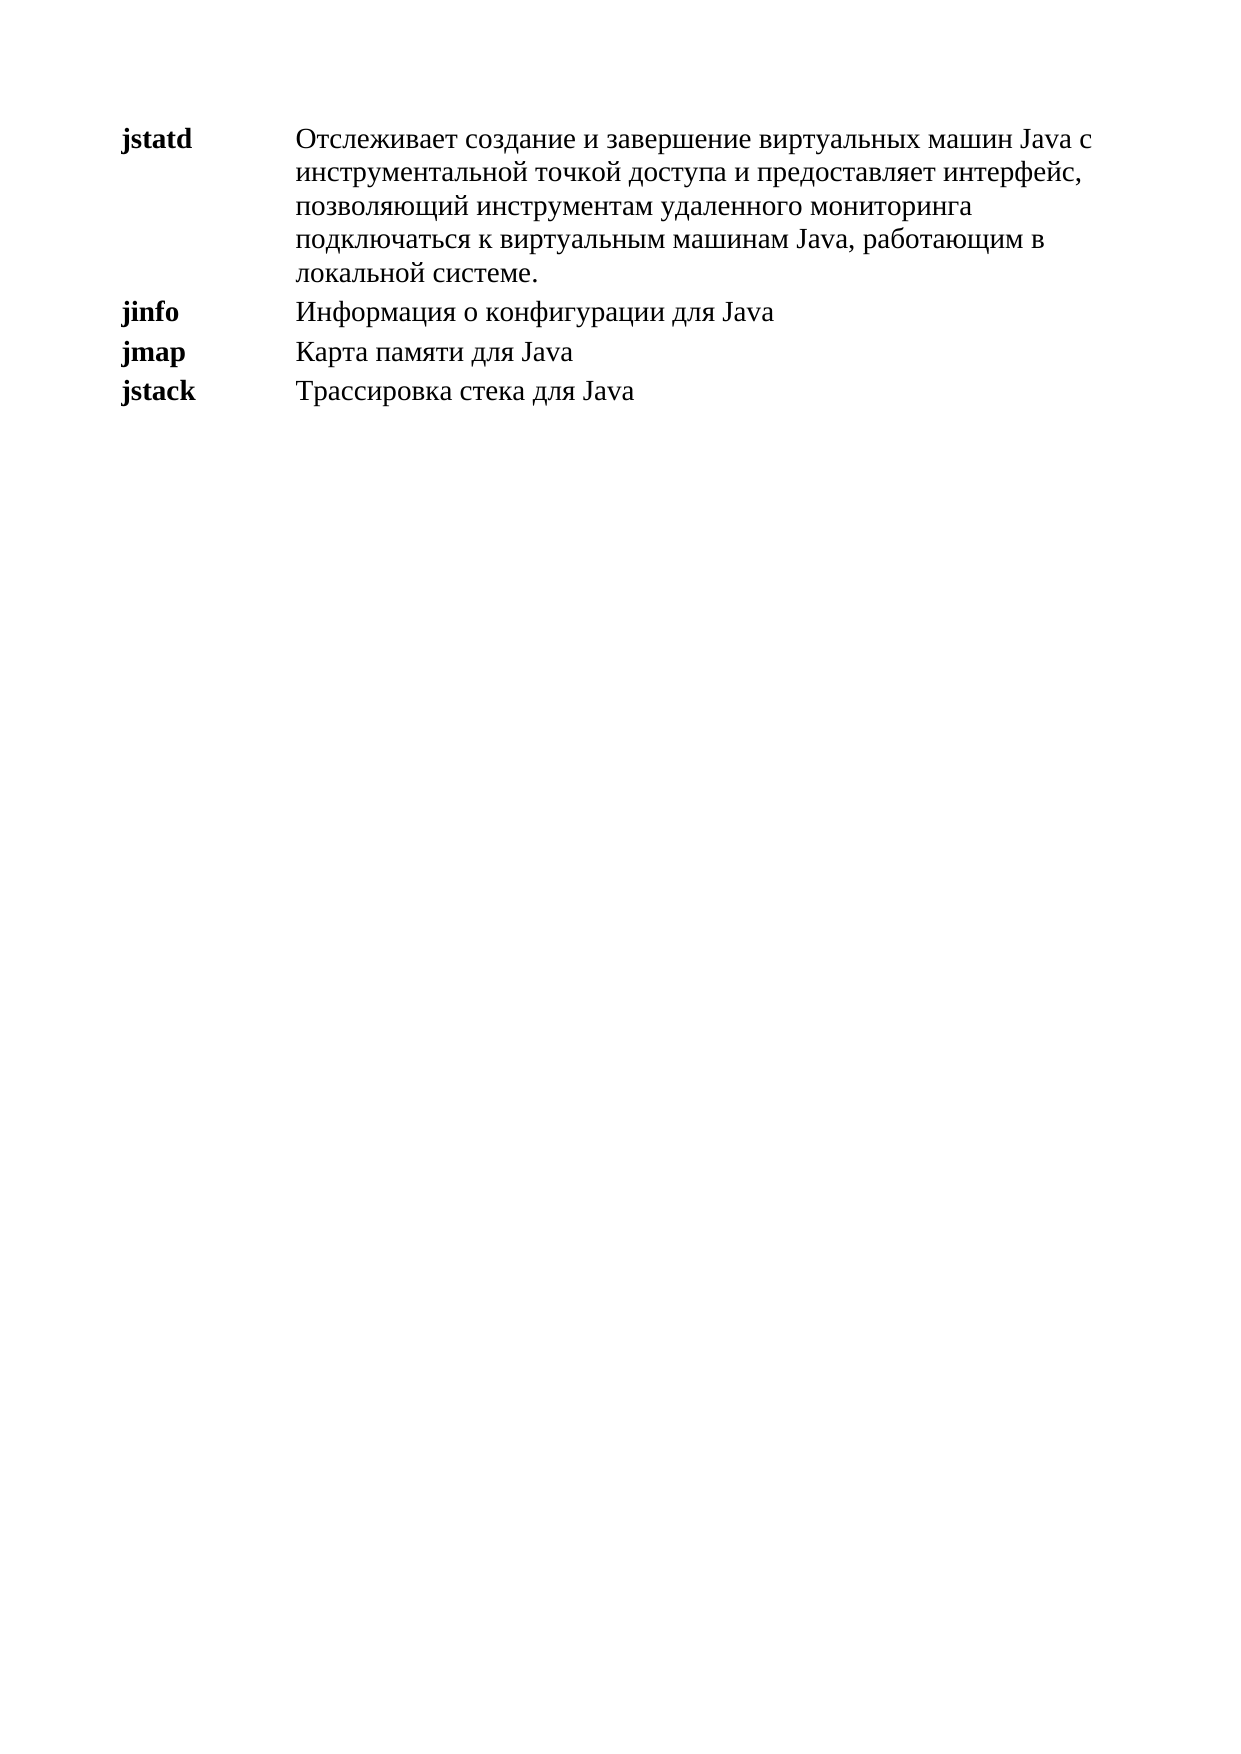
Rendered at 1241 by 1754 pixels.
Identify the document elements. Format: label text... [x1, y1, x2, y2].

table_cell Отслеживает создание и завершение виртуальных машин Java с инструментальной точкой доступа и предоставляет интерфейс, позволяющий инструментам удаленного мониторинга подключаться к виртуальным машинам Java, работающим в локальной системе. [293, 118, 1122, 292]
table_cell jstatd [118, 118, 292, 292]
table_cell jmap [118, 331, 292, 370]
table_cell Информация о конфигурации для Java [293, 292, 1122, 331]
table_cell Трассировка стека для Java [293, 370, 1122, 410]
table_cell Карта памяти для Java [293, 331, 1122, 370]
table_cell jinfo [118, 292, 292, 331]
table_cell jstack [118, 370, 292, 410]
